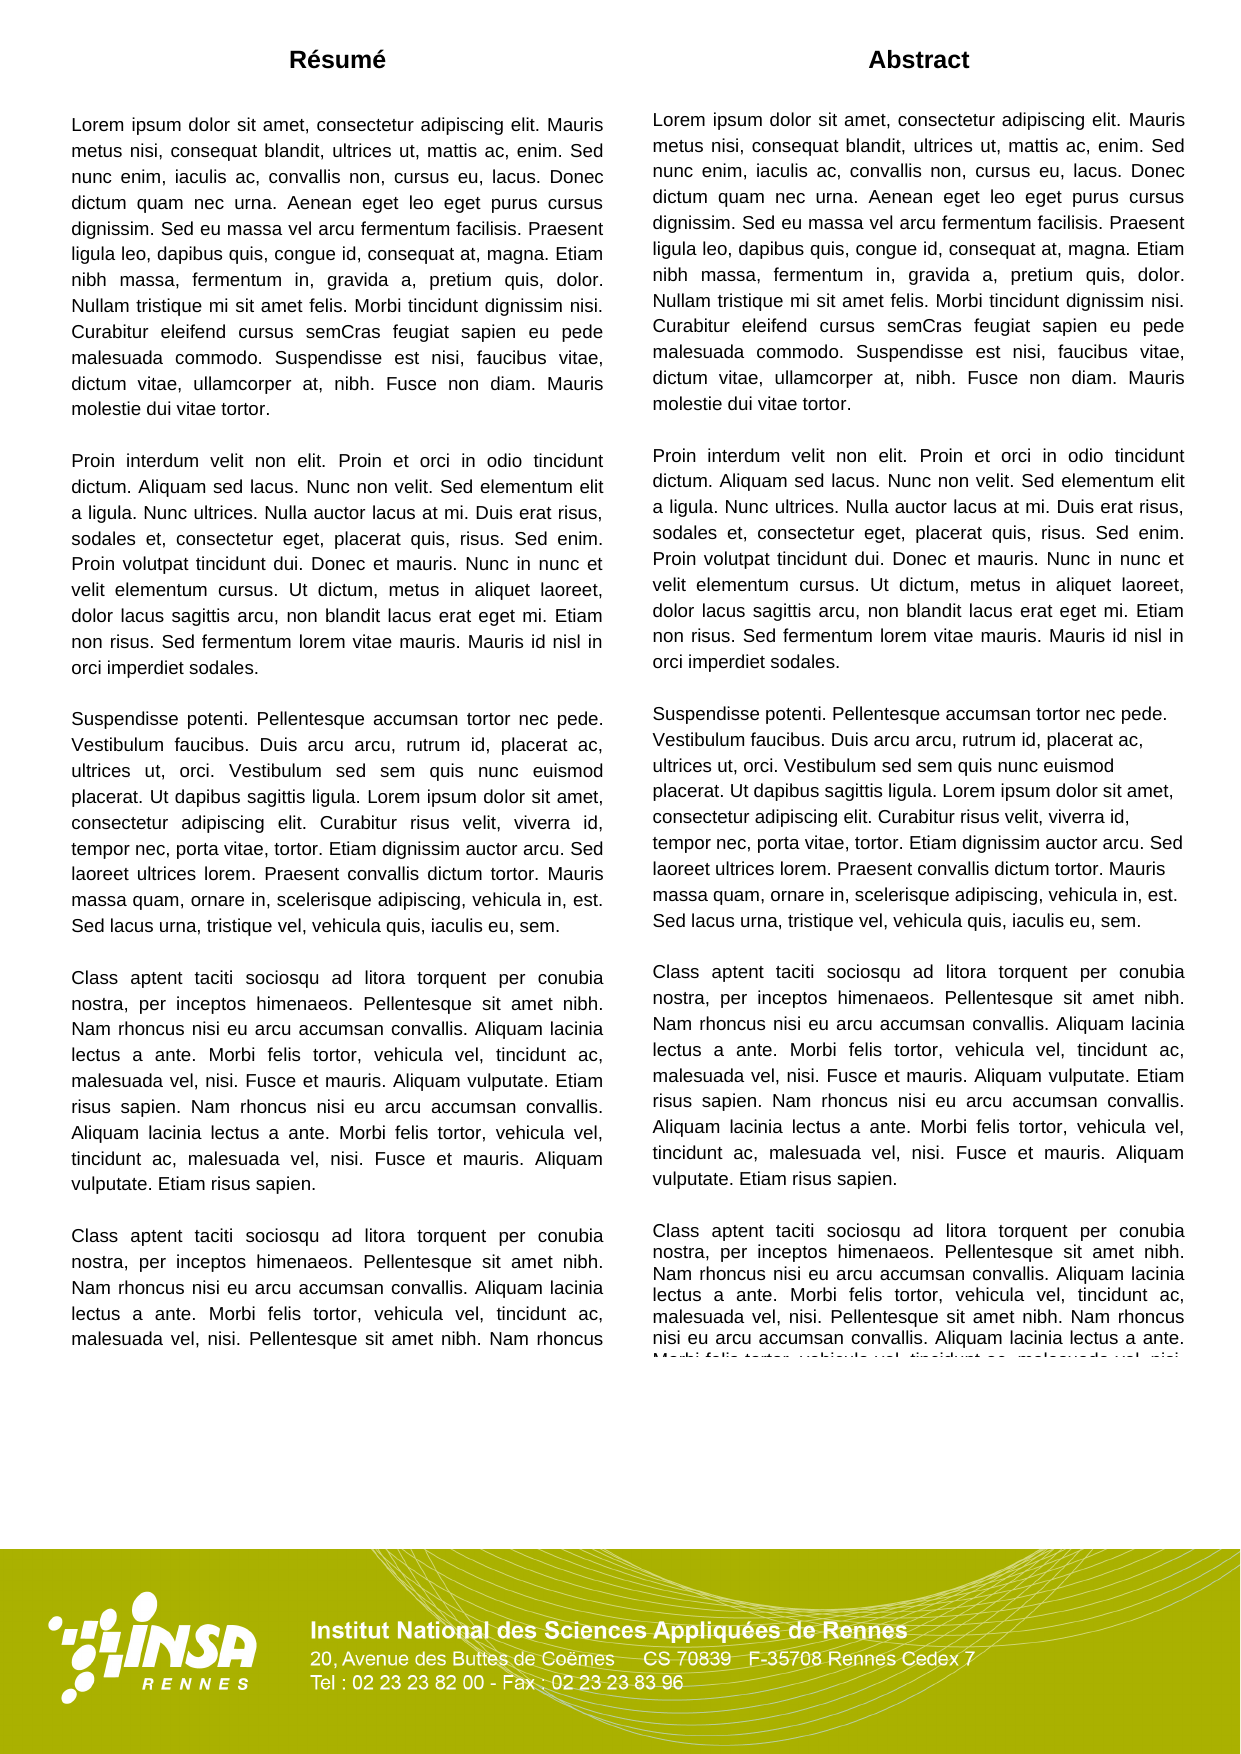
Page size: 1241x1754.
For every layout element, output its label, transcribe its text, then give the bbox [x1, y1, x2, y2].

text Suspendisse potenti. Pellentesque accumsan tortor nec pede. Vestibulum faucibus. Duis arcu arcu, rutrum id, placerat ac, ultrices ut, orci. Vestibulum sed sem quis nunc euismod placerat. Ut dapibus sagittis ligula. Lorem ipsum dolor sit amet, consectetur adipiscing elit. Curabitur risus velit, viverra id, tempor nec, porta vitae, tortor. Etiam dignissim auctor arcu. Sed laoreet ultrices lorem. Praesent convallis dictum tortor. Mauris massa quam, ornare in, scelerisque adipiscing, vehicula in, est. Sed lacus urna, tristique vel, vehicula quis, iaculis eu, sem. [652, 703, 1185, 931]
text Résumé [71, 45, 604, 108]
text Suspendisse potenti. Pellentesque accumsan tortor nec pede. Vestibulum faucibus. Duis arcu arcu, rutrum id, placerat ac, ultrices ut, orci. Vestibulum sed sem quis nunc euismod placerat. Ut dapibus sagittis ligula. Lorem ipsum dolor sit amet, consectetur adipiscing elit. Curabitur risus velit, viverra id, tempor nec, porta vitae, tortor. Etiam dignissim auctor arcu. Sed laoreet ultrices lorem. Praesent convallis dictum tortor. Mauris massa quam, ornare in, scelerisque adipiscing, vehicula in, est. Sed lacus urna, tristique vel, vehicula quis, iaculis eu, sem. [71, 708, 604, 936]
text Class aptent taciti sociosqu ad litora torquent per conubia nostra, per inceptos himenaeos. Pellentesque sit amet nibh. Nam rhoncus nisi eu arcu accumsan convallis. Aliquam lacinia lectus a ante. Morbi felis tortor, vehicula vel, tincidunt ac, malesuada vel, nisi. Fusce et mauris. Aliquam vulputate. Etiam risus sapien. Nam rhoncus nisi eu arcu accumsan convallis. Aliquam lacinia lectus a ante. Morbi felis tortor, vehicula vel, tincidunt ac, malesuada vel, nisi. Fusce et mauris. Aliquam vulputate. Etiam risus sapien. [652, 961, 1185, 1189]
text Proin interdum velit non elit. Proin et orci in odio tincidunt dictum. Aliquam sed lacus. Nunc non velit. Sed elementum elit a ligula. Nunc ultrices. Nulla auctor lacus at mi. Duis erat risus, sodales et, consectetur eget, placerat quis, risus. Sed enim. Proin volutpat tincidunt dui. Donec et mauris. Nunc in nunc et velit elementum cursus. Ut dictum, metus in aliquet laoreet, dolor lacus sagittis arcu, non blandit lacus erat eget mi. Etiam non risus. Sed fermentum lorem vitae mauris. Mauris id nisl in orci imperdiet sodales. [652, 444, 1185, 673]
text Class aptent taciti sociosqu ad litora torquent per conubia nostra, per inceptos himenaeos. Pellentesque sit amet nibh. Nam rhoncus nisi eu arcu accumsan convallis. Aliquam lacinia lectus a ante. Morbi felis tortor, vehicula vel, tincidunt ac, malesuada vel, nisi. Fusce et mauris. Aliquam vulputate. Etiam risus sapien. Nam rhoncus nisi eu arcu accumsan convallis. Aliquam lacinia lectus a ante. Morbi felis tortor, vehicula vel, tincidunt ac, malesuada vel, nisi. Fusce et mauris. Aliquam vulputate. Etiam risus sapien. [71, 966, 604, 1195]
text Lorem ipsum dolor sit amet, consectetur adipiscing elit. Mauris metus nisi, consequat blandit, ultrices ut, mattis ac, enim. Sed nunc enim, iaculis ac, convallis non, cursus eu, lacus. Donec dictum quam nec urna. Aenean eget leo eget purus cursus dignissim. Sed eu massa vel arcu fermentum facilisis. Praesent ligula leo, dapibus quis, congue id, consequat at, magna. Etiam nibh massa, fermentum in, gravida a, pretium quis, dolor. Nullam tristique mi sit amet felis. Morbi tincidunt dignissim nisi. Curabitur eleifend cursus semCras feugiat sapien eu pede malesuada commodo. Suspendisse est nisi, faucibus vitae, dictum vitae, ullamcorper at, nibh. Fusce non diam. Mauris molestie dui vitae tortor. [652, 108, 1185, 414]
picture [0, 1549, 1241, 1754]
text Class aptent taciti sociosqu ad litora torquent per conubia nostra, per inceptos himenaeos. Pellentesque sit amet nibh. Nam rhoncus nisi eu arcu accumsan convallis. Aliquam lacinia lectus a ante. Morbi felis tortor, vehicula vel, tincidunt ac, malesuada vel, nisi. Pellentesque sit amet nibh. Nam rhoncus nisi eu arcu accumsan convallis. Aliquam lacinia lectus a ante. Morbi felis tortor, vehicula vel, tincidunt ac, malesuada vel, nisi. xxxxxx. xxxxxx. xxxxxx. xxxxxx. xxxxxx. xxxxxx. xxxxxx. xxxxxx. [71, 1225, 604, 1354]
text Lorem ipsum dolor sit amet, consectetur adipiscing elit. Mauris metus nisi, consequat blandit, ultrices ut, mattis ac, enim. Sed nunc enim, iaculis ac, convallis non, cursus eu, lacus. Donec dictum quam nec urna. Aenean eget leo eget purus cursus dignissim. Sed eu massa vel arcu fermentum facilisis. Praesent ligula leo, dapibus quis, congue id, consequat at, magna. Etiam nibh massa, fermentum in, gravida a, pretium quis, dolor. Nullam tristique mi sit amet felis. Morbi tincidunt dignissim nisi. Curabitur eleifend cursus semCras feugiat sapien eu pede malesuada commodo. Suspendisse est nisi, faucibus vitae, dictum vitae, ullamcorper at, nibh. Fusce non diam. Mauris molestie dui vitae tortor. [71, 114, 604, 420]
text ­ [637, 38, 1200, 1364]
text Abstract [652, 45, 1185, 74]
text Class aptent taciti sociosqu ad litora torquent per conubia nostra, per inceptos himenaeos. Pellentesque sit amet nibh. Nam rhoncus nisi eu arcu accumsan convallis. Aliquam lacinia lectus a ante. Morbi felis tortor, vehicula vel, tincidunt ac, malesuada vel, nisi. Pellentesque sit amet nibh. Nam rhoncus nisi eu arcu accumsan convallis. Aliquam lacinia lectus a ante. Morbi felis tortor, vehicula vel, tincidunt ac, malesuada vel, nisi. Xxxxxx. xxxxxx. xxxxxx. xxxxxx. xxxxxx. xxxxxx. xxxxxx. xxxxxx. xxxxxx. xxxxxx. xxxxxx. xxxxxx. xxxxxx. xxxxxx. xxxxxx. xxxxxx. [652, 1219, 1185, 1356]
text Proin interdum velit non elit. Proin et orci in odio tincidunt dictum. Aliquam sed lacus. Nunc non velit. Sed elementum elit a ligula. Nunc ultrices. Nulla auctor lacus at mi. Duis erat risus, sodales et, consectetur eget, placerat quis, risus. Sed enim. Proin volutpat tincidunt dui. Donec et mauris. Nunc in nunc et velit elementum cursus. Ut dictum, metus in aliquet laoreet, dolor lacus sagittis arcu, non blandit lacus erat eget mi. Etiam non risus. Sed fermentum lorem vitae mauris. Mauris id nisl in orci imperdiet sodales. [71, 450, 604, 678]
text ­ [0, 0, 1237, 24]
